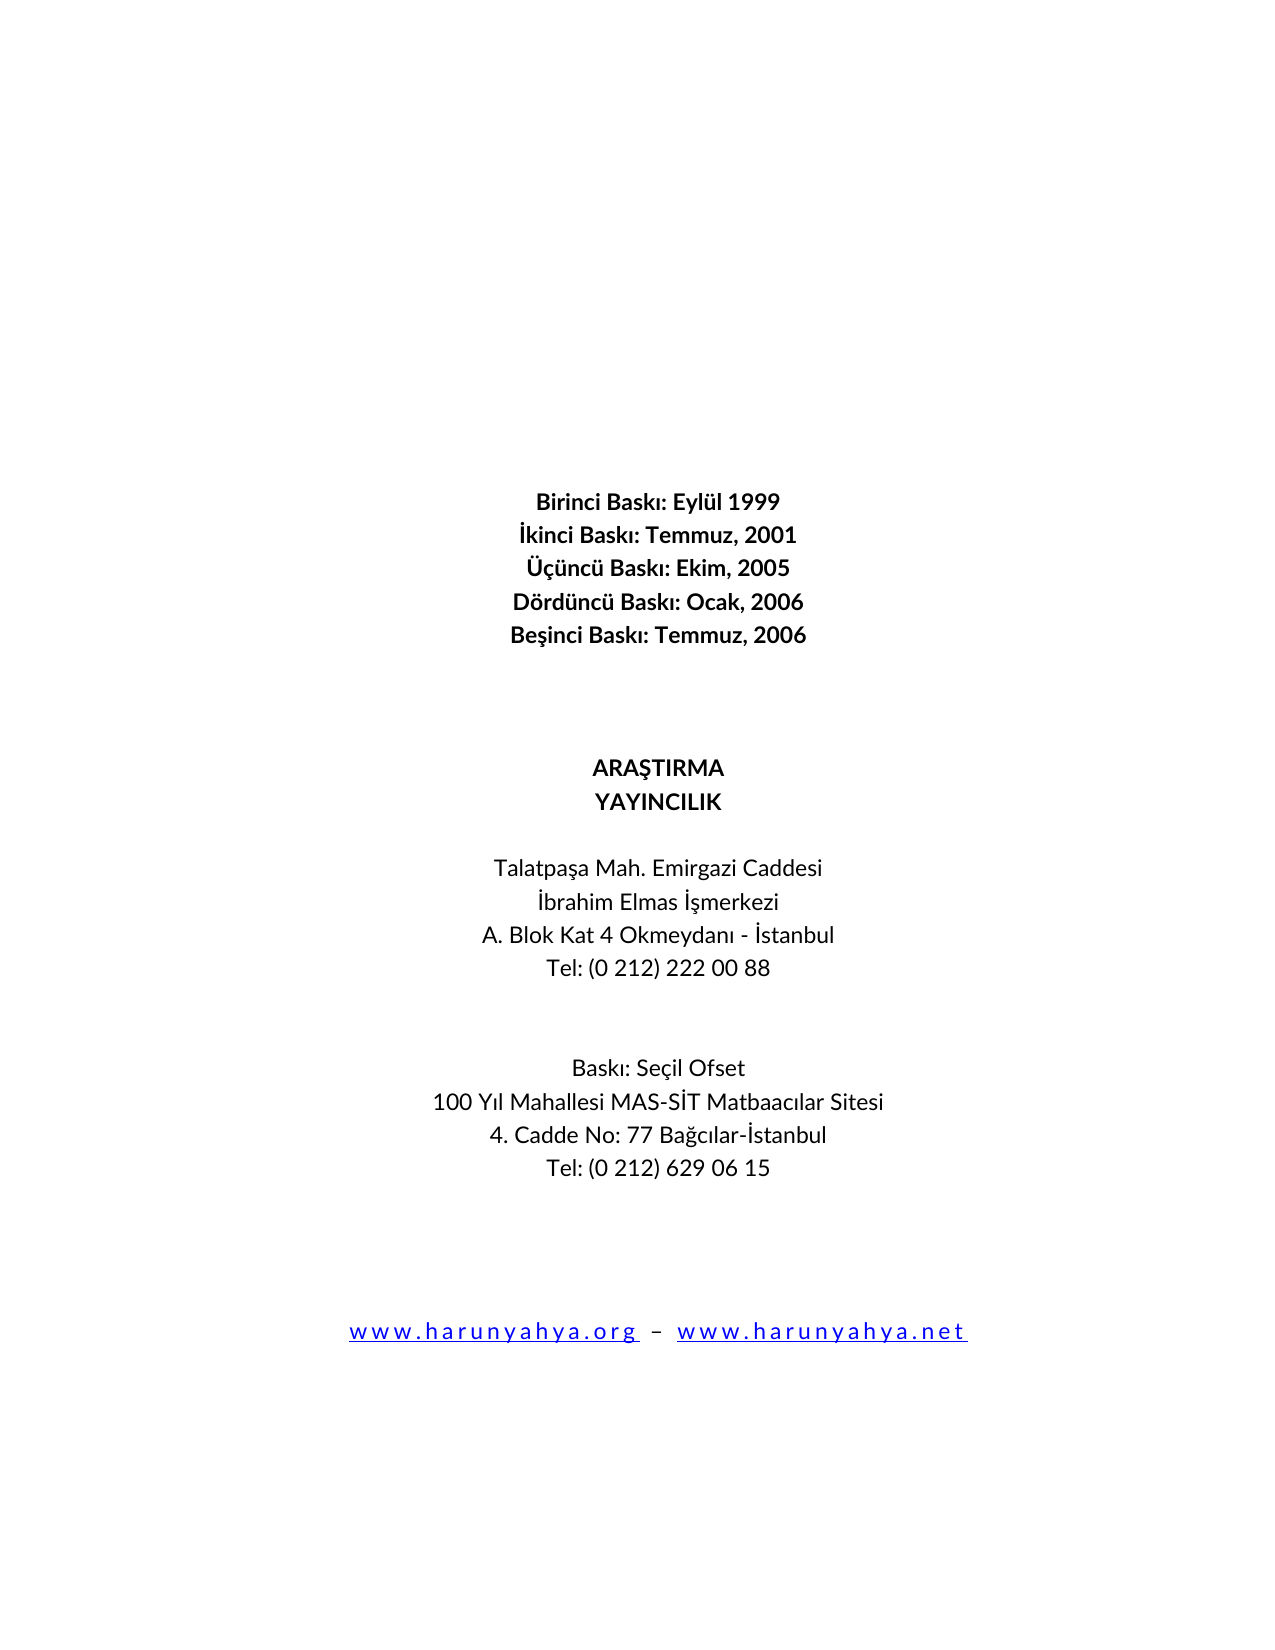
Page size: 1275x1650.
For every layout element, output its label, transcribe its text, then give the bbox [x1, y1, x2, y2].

text Dördüncü Baskı: Ocak, 2006 Beşinci Baskı: Temmuz, 2006 [172, 583, 1145, 650]
text www.harunyahya.org – www.harunyahya.net [112, 1317, 1145, 1344]
text Tel: (0 212) 629 06 15 [112, 1150, 1145, 1183]
text A. Blok Kat 4 Okmeydanı - İstanbul [112, 917, 1145, 950]
text 4. Cadde No: 77 Bağcılar-İstanbul [112, 1117, 1145, 1150]
text Tel: (0 212) 222 00 88 [112, 950, 1145, 983]
text Talatpaşa Mah. Emirgazi Caddesi [112, 850, 1145, 883]
text ARAŞTIRMA [112, 750, 1145, 783]
text YAYINCILIK [112, 783, 1145, 817]
text İbrahim Elmas İşmerkezi [112, 883, 1145, 917]
text 100 Yıl Mahallesi MAS-SİT Matbaacılar Sitesi [112, 1083, 1145, 1117]
text Birinci Baskı: Eylül 1999 [112, 483, 1145, 517]
text İkinci Baskı: Temmuz, 2001 [112, 517, 1145, 550]
text Baskı: Seçil Ofset [112, 1050, 1145, 1083]
text Üçüncü Baskı: Ekim, 2005 [112, 550, 1145, 583]
